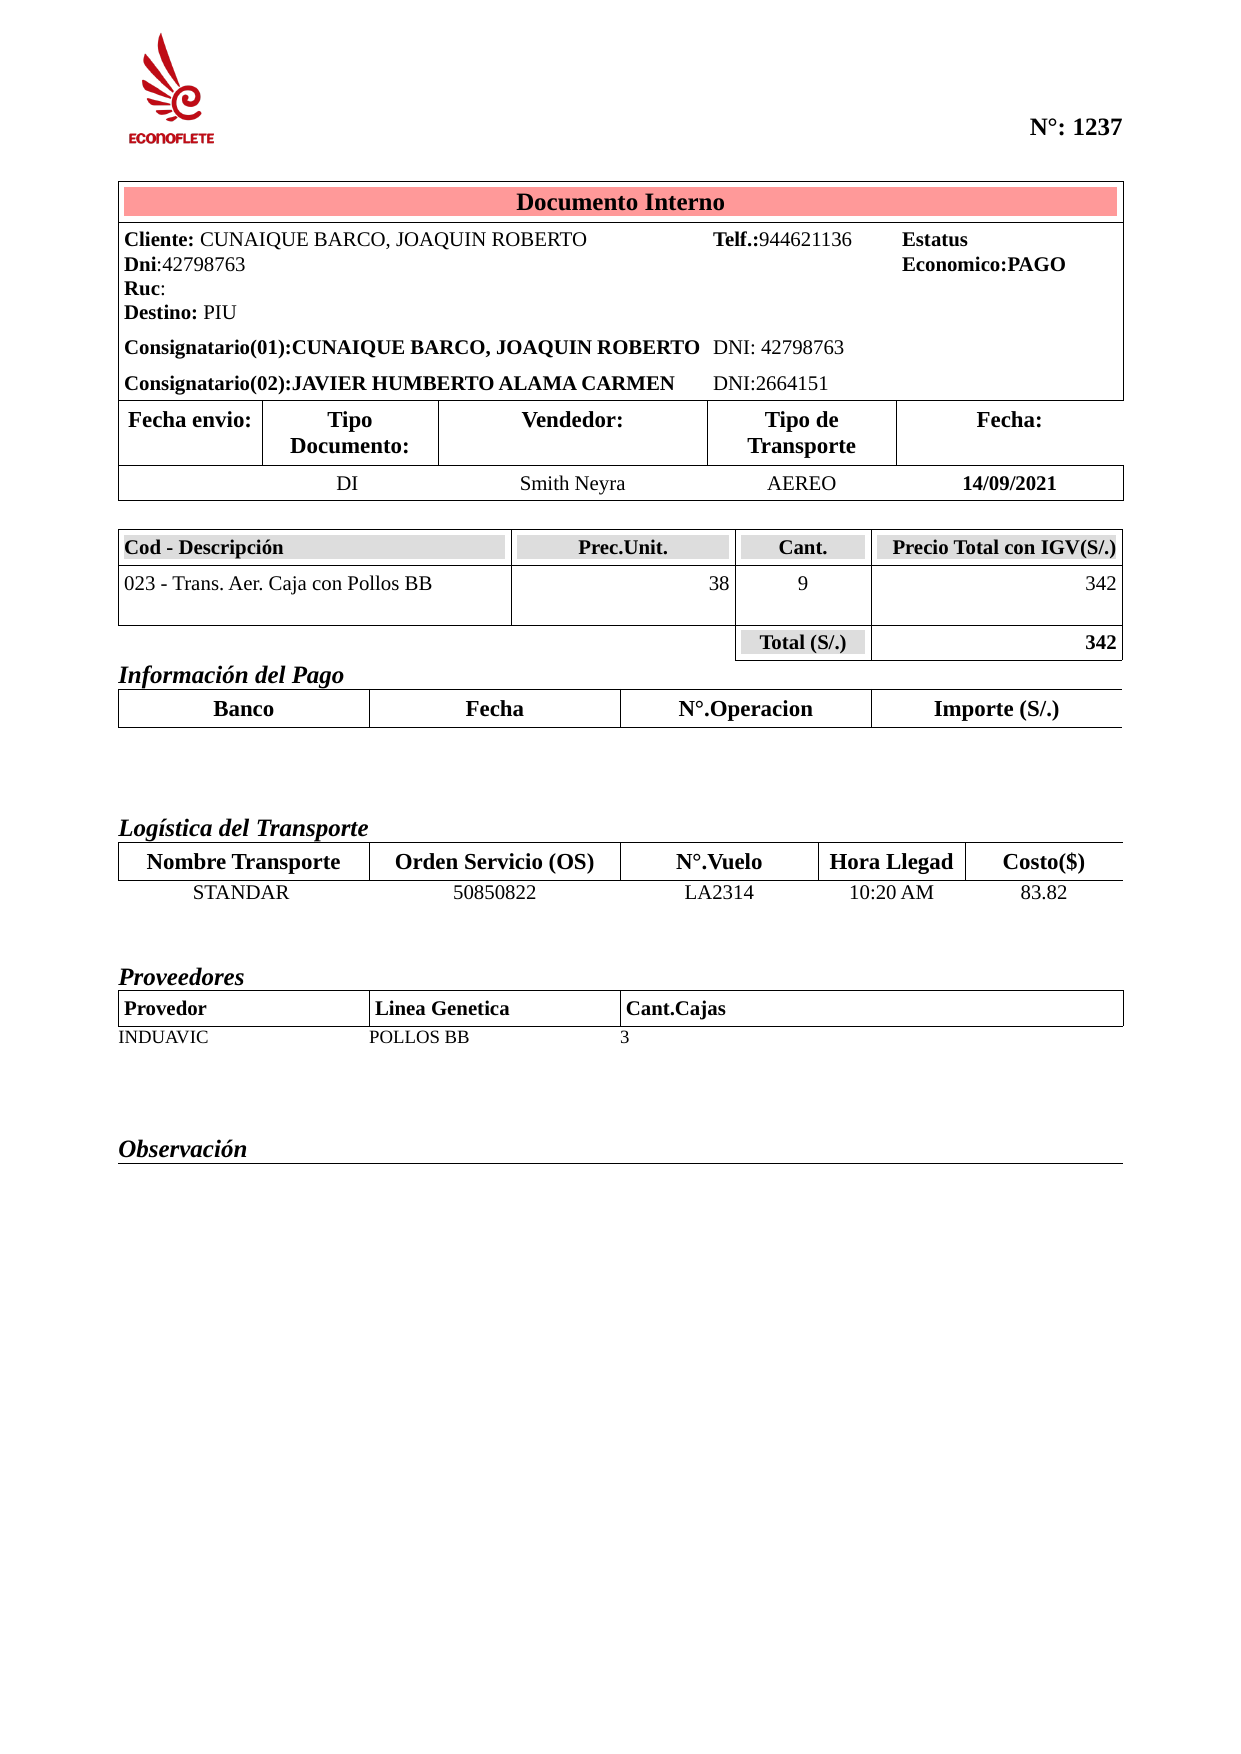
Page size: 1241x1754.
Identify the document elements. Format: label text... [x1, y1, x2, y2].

table_cell [118, 728, 369, 756]
table_cell [369, 1091, 620, 1112]
table_cell [118, 626, 511, 660]
table_cell DI [262, 466, 438, 500]
table_cell [119, 466, 262, 500]
table_cell Estatus Economico:PAGO [896, 223, 1123, 329]
table_cell [118, 904, 369, 933]
table_header Importe (S/.) [872, 690, 1122, 727]
table_cell 342 [872, 566, 1122, 624]
table_cell [369, 1069, 620, 1091]
text Observación [118, 1134, 1122, 1163]
table_header Cant.Cajas [621, 991, 1123, 1026]
table_header Cod - Descripción [119, 530, 511, 565]
table_cell [620, 728, 871, 756]
table_cell [511, 626, 735, 660]
table_cell [620, 933, 818, 962]
table_header [118, 1164, 1123, 1187]
text Proveedores [118, 962, 1122, 990]
table_header Prec.Unit. [512, 530, 735, 565]
table_cell [369, 933, 620, 962]
table_cell [871, 728, 1122, 756]
table_cell Cliente: CUNAIQUE BARCO, JOAQUIN ROBERTO Dni:42798763 Ruc: Destino: PIU [119, 223, 707, 329]
table_cell 342 [872, 626, 1122, 660]
table_cell [118, 756, 369, 784]
table_cell [369, 1048, 620, 1069]
table_header Cant. [736, 530, 871, 565]
table_header N°.Operacion [621, 690, 871, 727]
table_cell [369, 728, 620, 756]
table_header Linea Genetica [370, 991, 620, 1026]
table_header Nombre Transporte [119, 843, 369, 880]
table_cell [871, 756, 1122, 784]
table_cell Tipo Documento: [263, 401, 438, 465]
table_cell Fecha envio: [119, 401, 262, 465]
table_cell 9 [736, 566, 871, 624]
table_cell [620, 756, 871, 784]
table_cell [118, 1069, 369, 1091]
table_cell [369, 785, 620, 813]
table_cell [369, 756, 620, 784]
table_header Banco [119, 690, 369, 727]
table_header N°.Vuelo [621, 843, 818, 880]
table_cell 10:20 AM [818, 881, 965, 904]
table_cell Smith Neyra [438, 466, 707, 500]
table_cell [118, 785, 369, 813]
table_cell [871, 785, 1122, 813]
table_cell Consignatario(02):JAVIER HUMBERTO ALAMA CARMEN [119, 365, 707, 400]
table_cell [118, 1048, 369, 1069]
table_cell [620, 1112, 1123, 1134]
table_header Orden Servicio (OS) [370, 843, 620, 880]
table_cell [620, 1048, 1123, 1069]
table_cell [965, 933, 1123, 962]
table_cell [369, 904, 620, 933]
text Logística del Transporte [118, 813, 1122, 842]
table_cell [620, 904, 818, 933]
table_cell 14/09/2021 [896, 466, 1123, 500]
table_header Precio Total con IGV(S/.) [872, 530, 1122, 565]
table_cell [118, 1112, 369, 1134]
table_cell 38 [512, 566, 735, 624]
table_cell DNI: 42798763 [707, 329, 1123, 365]
table_cell [965, 904, 1123, 933]
table_cell Tipo de Transporte [708, 401, 896, 465]
table_cell 50850822 [369, 881, 620, 904]
table_cell Fecha: [897, 401, 1123, 465]
table_header Provedor [119, 991, 369, 1026]
table_cell 023 - Trans. Aer. Caja con Pollos BB [119, 566, 511, 624]
table_cell Total (S/.) [736, 626, 871, 660]
table_cell STANDAR [118, 881, 369, 904]
table_cell INDUAVIC [118, 1027, 369, 1048]
table_cell 83.82 [965, 881, 1123, 904]
text Información del Pago [118, 660, 1122, 689]
table_cell 3 [620, 1027, 1123, 1048]
table_cell [818, 904, 965, 933]
table_cell Vendedor: [439, 401, 707, 465]
table_cell [620, 1091, 1123, 1112]
table_cell [118, 933, 369, 962]
table_header Documento Interno [119, 182, 1123, 222]
table_cell [620, 1069, 1123, 1091]
table_cell [369, 1112, 620, 1134]
table_cell AEREO [707, 466, 896, 500]
table_header Fecha [370, 690, 620, 727]
table_cell Consignatario(01):CUNAIQUE BARCO, JOAQUIN ROBERTO [119, 329, 707, 365]
table_cell POLLOS BB [369, 1027, 620, 1048]
picture [118, 32, 225, 144]
table_cell [818, 933, 965, 962]
table_cell [118, 1091, 369, 1112]
table_cell DNI:2664151 [707, 365, 1123, 400]
table_cell LA2314 [620, 881, 818, 904]
table_header Hora Llegad [819, 843, 965, 880]
table_cell [620, 785, 871, 813]
table_cell Telf.:944621136 [707, 223, 896, 329]
table_header Costo($) [966, 843, 1123, 880]
